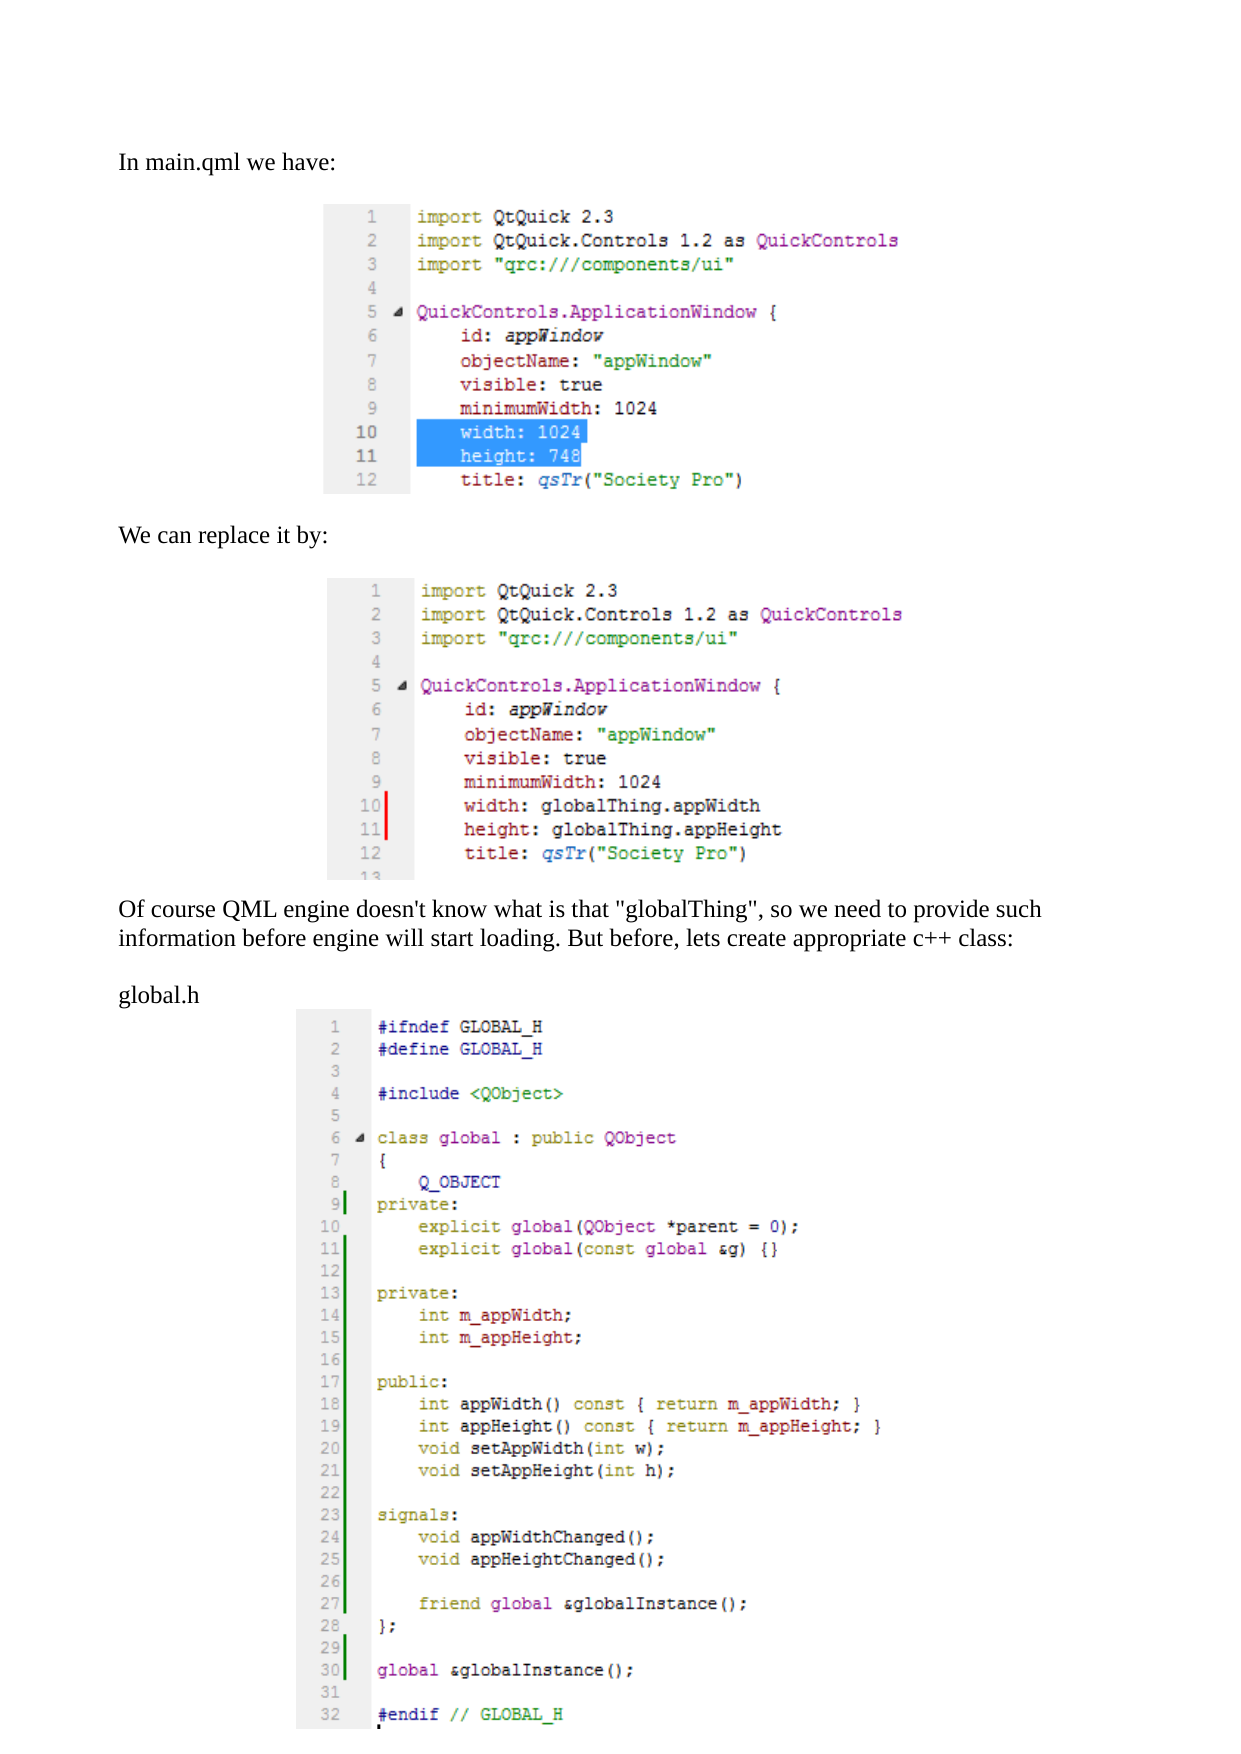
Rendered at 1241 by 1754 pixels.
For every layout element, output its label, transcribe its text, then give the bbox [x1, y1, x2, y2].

text We can replace it by: [118, 521, 1122, 549]
text Of course QML engine doesn't know what is that "globalThing", so we need to provide such information before engine will start loading. But before, lets create appropriate c++ class: [118, 894, 1122, 952]
text In main.qml we have: [118, 147, 1122, 176]
text global.h [118, 981, 1122, 1009]
